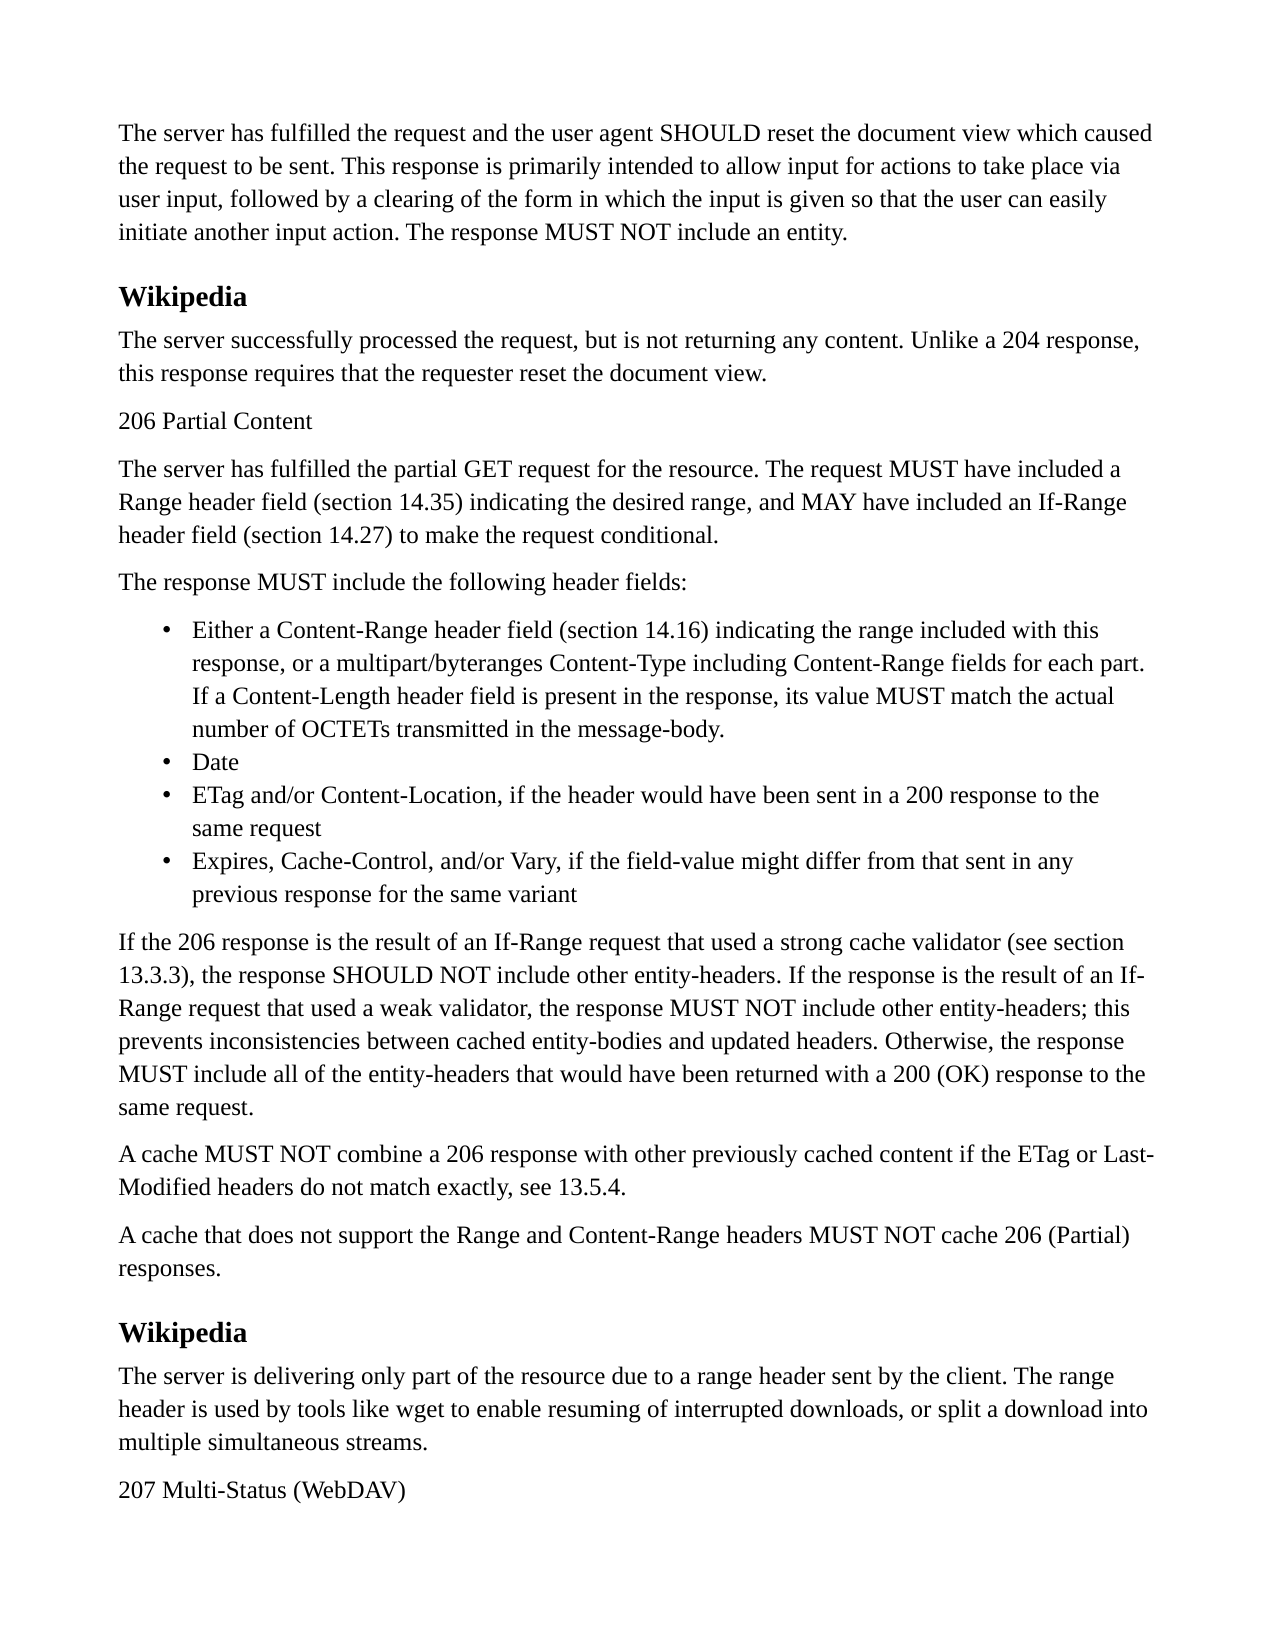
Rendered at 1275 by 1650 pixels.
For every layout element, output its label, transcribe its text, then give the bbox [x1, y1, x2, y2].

text A cache MUST NOT combine a 206 response with other previously cached content if the ETag or Last-Modified headers do not match exactly, see 13.5.4. [118, 1139, 1157, 1201]
list Expires, Cache-Control, and/or Vary, if the field-value might differ from that sent in any previous response for the same variant [162, 846, 1157, 908]
text The server has fulfilled the request and the user agent SHOULD reset the document view which caused the request to be sent. This response is primarily intended to allow input for actions to take place via user input, followed by a clearing of the form in which the input is given so that the user can easily initiate another input action. The response MUST NOT include an entity. [118, 118, 1157, 246]
text 206 Partial Content [118, 406, 1157, 435]
text The server is delivering only part of the resource due to a range header sent by the client. The range header is used by tools like wget to enable resuming of interrupted downloads, or split a download into multiple simultaneous streams. [118, 1361, 1157, 1456]
subtitle Wikipedia [118, 1315, 1157, 1349]
list ETag and/or Content-Location, if the header would have been sent in a 200 response to the same request [162, 780, 1157, 842]
list Date [162, 747, 1157, 776]
text 207 Multi-Status (WebDAV) [118, 1475, 1157, 1504]
text The server has fulfilled the partial GET request for the resource. The request MUST have included a Range header field (section 14.35) indicating the desired range, and MAY have included an If-Range header field (section 14.27) to make the request conditional. [118, 454, 1157, 548]
subtitle Wikipedia [118, 279, 1157, 313]
text A cache that does not support the Range and Content-Range headers MUST NOT cache 206 (Partial) responses. [118, 1220, 1157, 1282]
text The server successfully processed the request, but is not returning any content. Unlike a 204 response, this response requires that the requester reset the document view. [118, 325, 1157, 387]
text If the 206 response is the result of an If-Range request that used a strong cache validator (see section 13.3.3), the response SHOULD NOT include other entity-headers. If the response is the result of an If-Range request that used a weak validator, the response MUST NOT include other entity-headers; this prevents inconsistencies between cached entity-bodies and updated headers. Otherwise, the response MUST include all of the entity-headers that would have been returned with a 200 (OK) response to the same request. [118, 927, 1157, 1121]
text The response MUST include the following header fields: [118, 567, 1157, 596]
list Either a Content-Range header field (section 14.16) indicating the range included with this response, or a multipart/byteranges Content-Type including Content-Range fields for each part. If a Content-Length header field is present in the response, its value MUST match the actual number of OCTETs transmitted in the message-body. [162, 615, 1157, 743]
